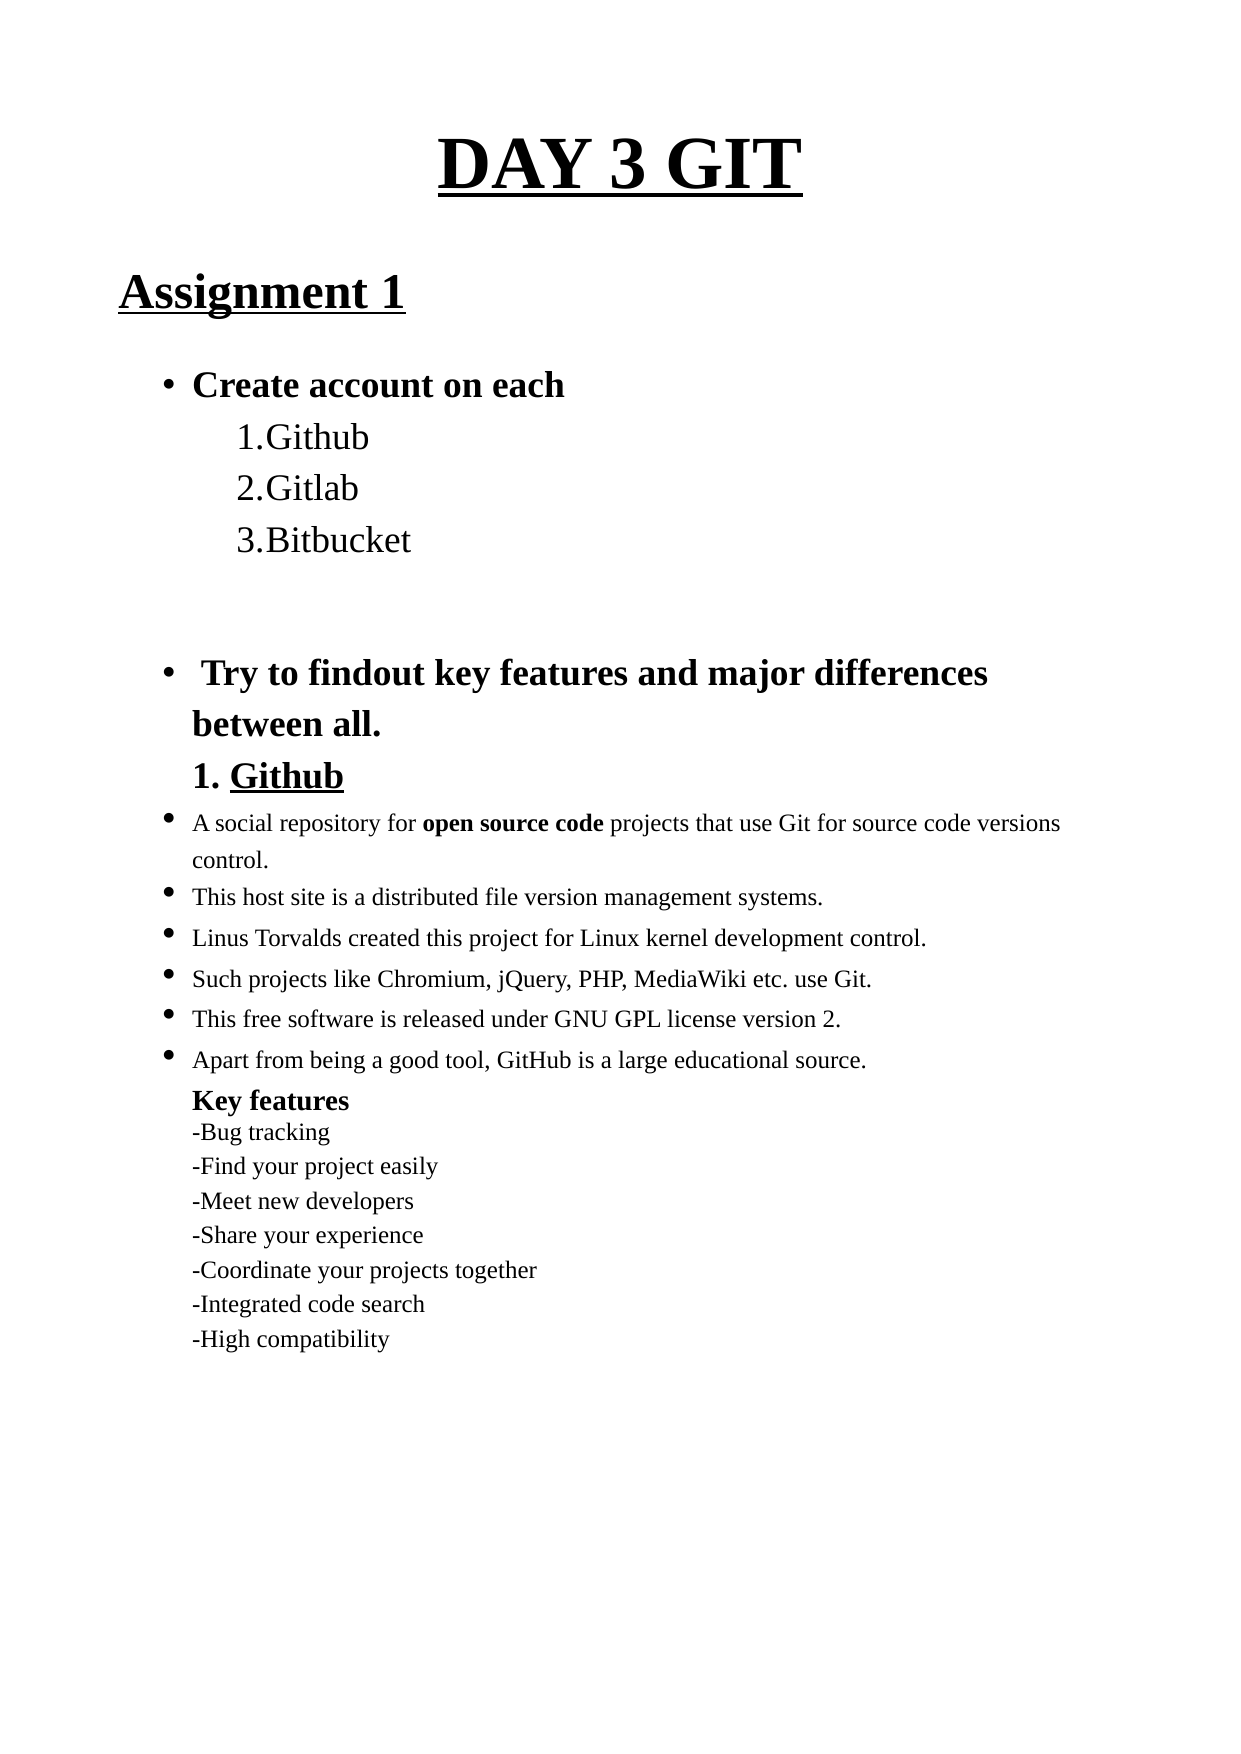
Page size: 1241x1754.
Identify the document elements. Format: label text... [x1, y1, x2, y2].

list -Bug tracking [162, 1117, 1122, 1146]
list -Share your experience [162, 1220, 1122, 1249]
list A social repository for open source code projects that use Git for source code versions control. [162, 805, 1122, 873]
list -Meet new developers [162, 1186, 1122, 1215]
list Such projects like Chromium, jQuery, PHP, MediaWiki etc. use Git. [162, 961, 1122, 995]
list Apart from being a good tool, GitHub is a large educational source. [162, 1043, 1122, 1077]
list Create account on each [162, 362, 1122, 406]
list Gitlab [236, 466, 1122, 509]
text DAY 3 GIT [118, 118, 1122, 204]
list This host site is a distributed file version management systems. [162, 879, 1122, 913]
list -Integrated code search [162, 1289, 1122, 1318]
list Bitbucket [236, 517, 1122, 561]
text Assignment 1 [118, 262, 1122, 319]
list 1. Github [162, 753, 1122, 796]
list Linus Torvalds created this project for Linux kernel development control. [162, 920, 1122, 954]
list -High compatibility [162, 1324, 1122, 1353]
list -Coordinate your projects together [162, 1255, 1122, 1284]
list Try to findout key features and major differences between all. [162, 650, 1122, 745]
list -Find your project easily [162, 1151, 1122, 1180]
subtitle Key features [162, 1083, 1122, 1117]
list Github [236, 414, 1122, 457]
list This free software is released under GNU GPL license version 2. [162, 1002, 1122, 1036]
